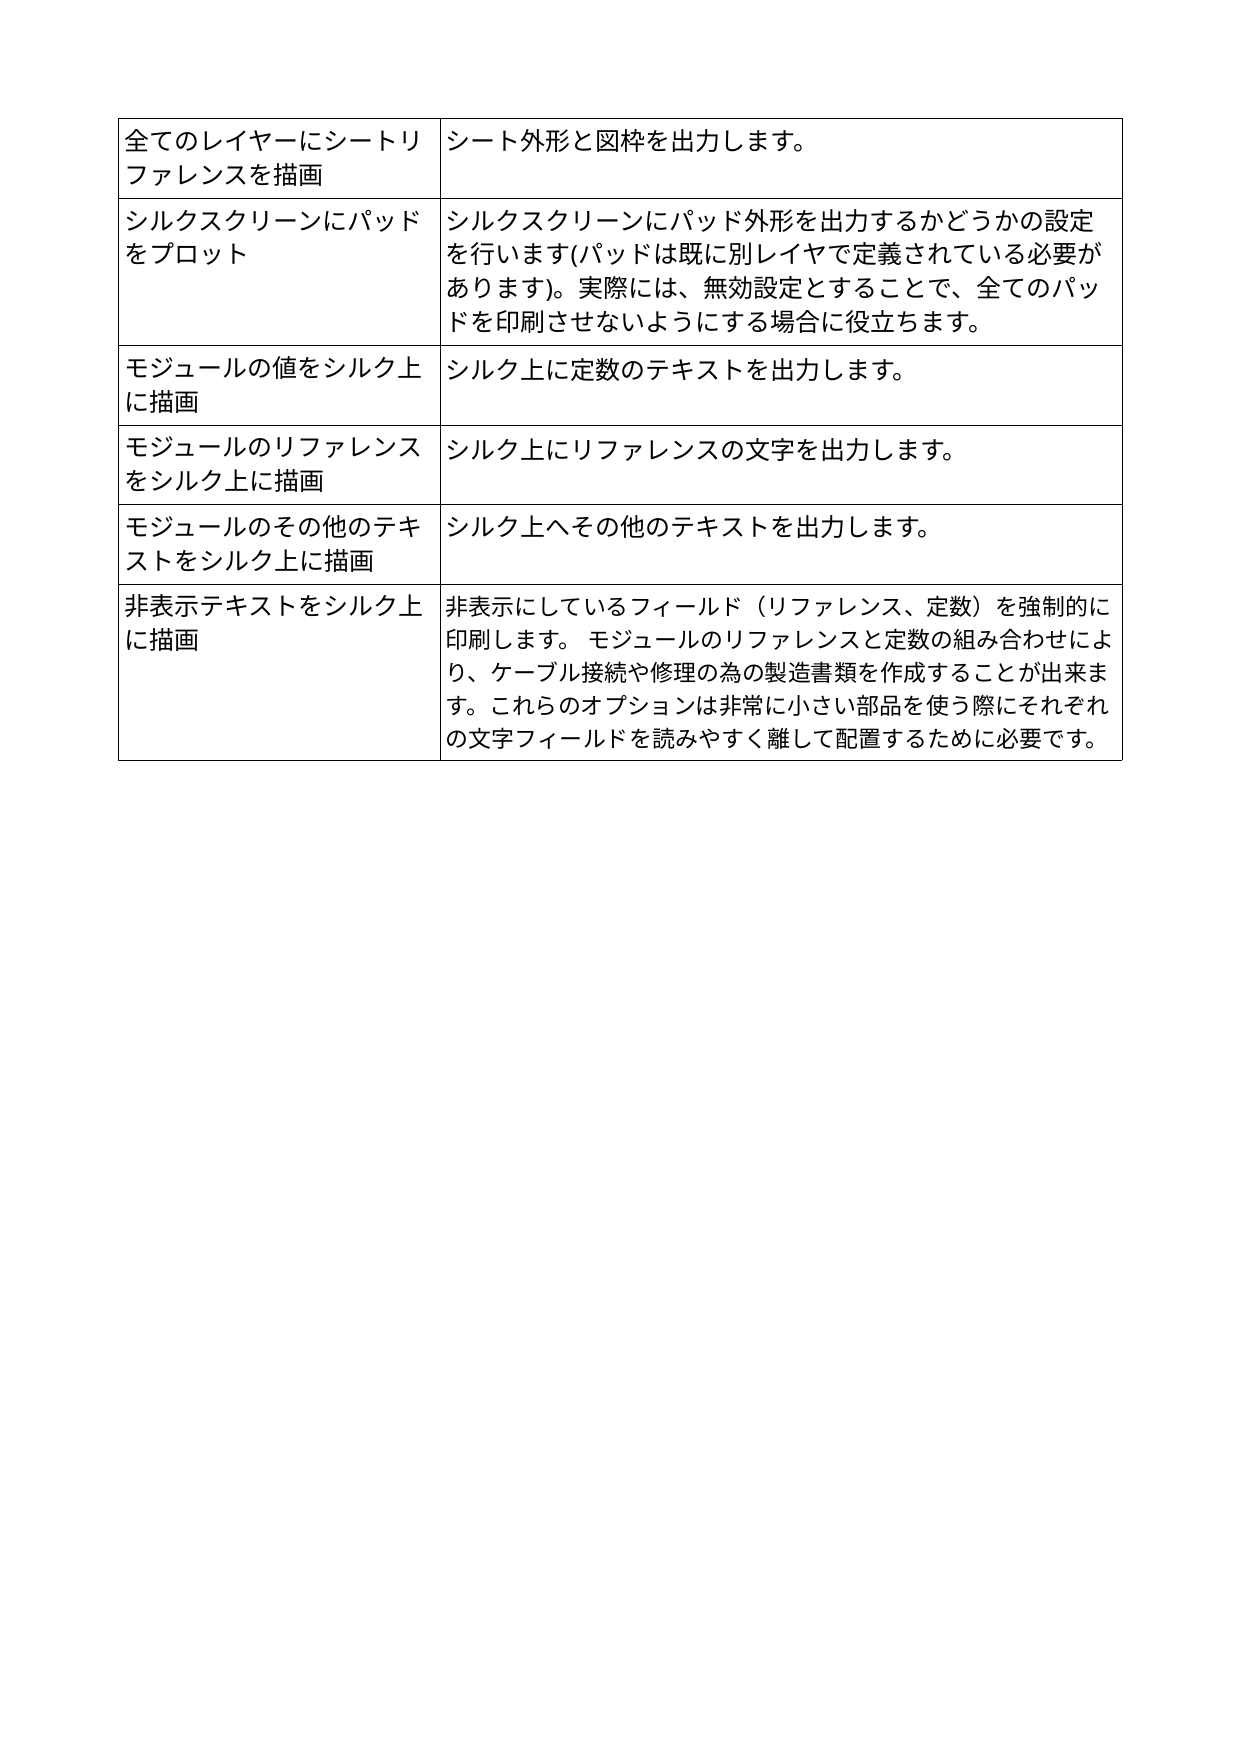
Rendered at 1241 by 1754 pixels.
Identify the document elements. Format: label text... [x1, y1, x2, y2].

table_cell シルクスクリーンにパッド外形を出力するかどうかの設定を行います(パッドは既に別レイヤで定義されている必要があります)。実際には、無効設定とすることで、全てのパッドを印刷させないようにする場合に役立ちます。 [441, 199, 1122, 345]
table_header 全てのレイヤーにシートリファレンスを描画 [119, 119, 440, 198]
table_cell モジュールのリファレンスをシルク上に描画 [119, 426, 440, 504]
table_cell シルク上へその他のテキストを出力します。 [441, 505, 1122, 583]
table_cell シルク上にリファレンスの文字を出力します。 [441, 426, 1122, 504]
table_cell シルクスクリーンにパッドをプロット [119, 199, 440, 345]
table_cell モジュールの値をシルク上に描画 [119, 346, 440, 424]
table_cell 非表示にしているフィールド（リファレンス、定数）を強制的に印刷します。 モジュールのリファレンスと定数の組み合わせにより、ケーブル接続や修理の為の製造書類を作成することが出来ます。これらのオプションは非常に小さい部品を使う際にそれぞれの文字フィールドを読みやすく離して配置するために必要です。 [441, 585, 1122, 760]
table_cell モジュールのその他のテキストをシルク上に描画 [119, 505, 440, 583]
table_cell シルク上に定数のテキストを出力します。 [441, 346, 1122, 424]
table_cell 非表示テキストをシルク上に描画 [119, 585, 440, 760]
table_header シート外形と図枠を出力します。 [441, 119, 1122, 198]
